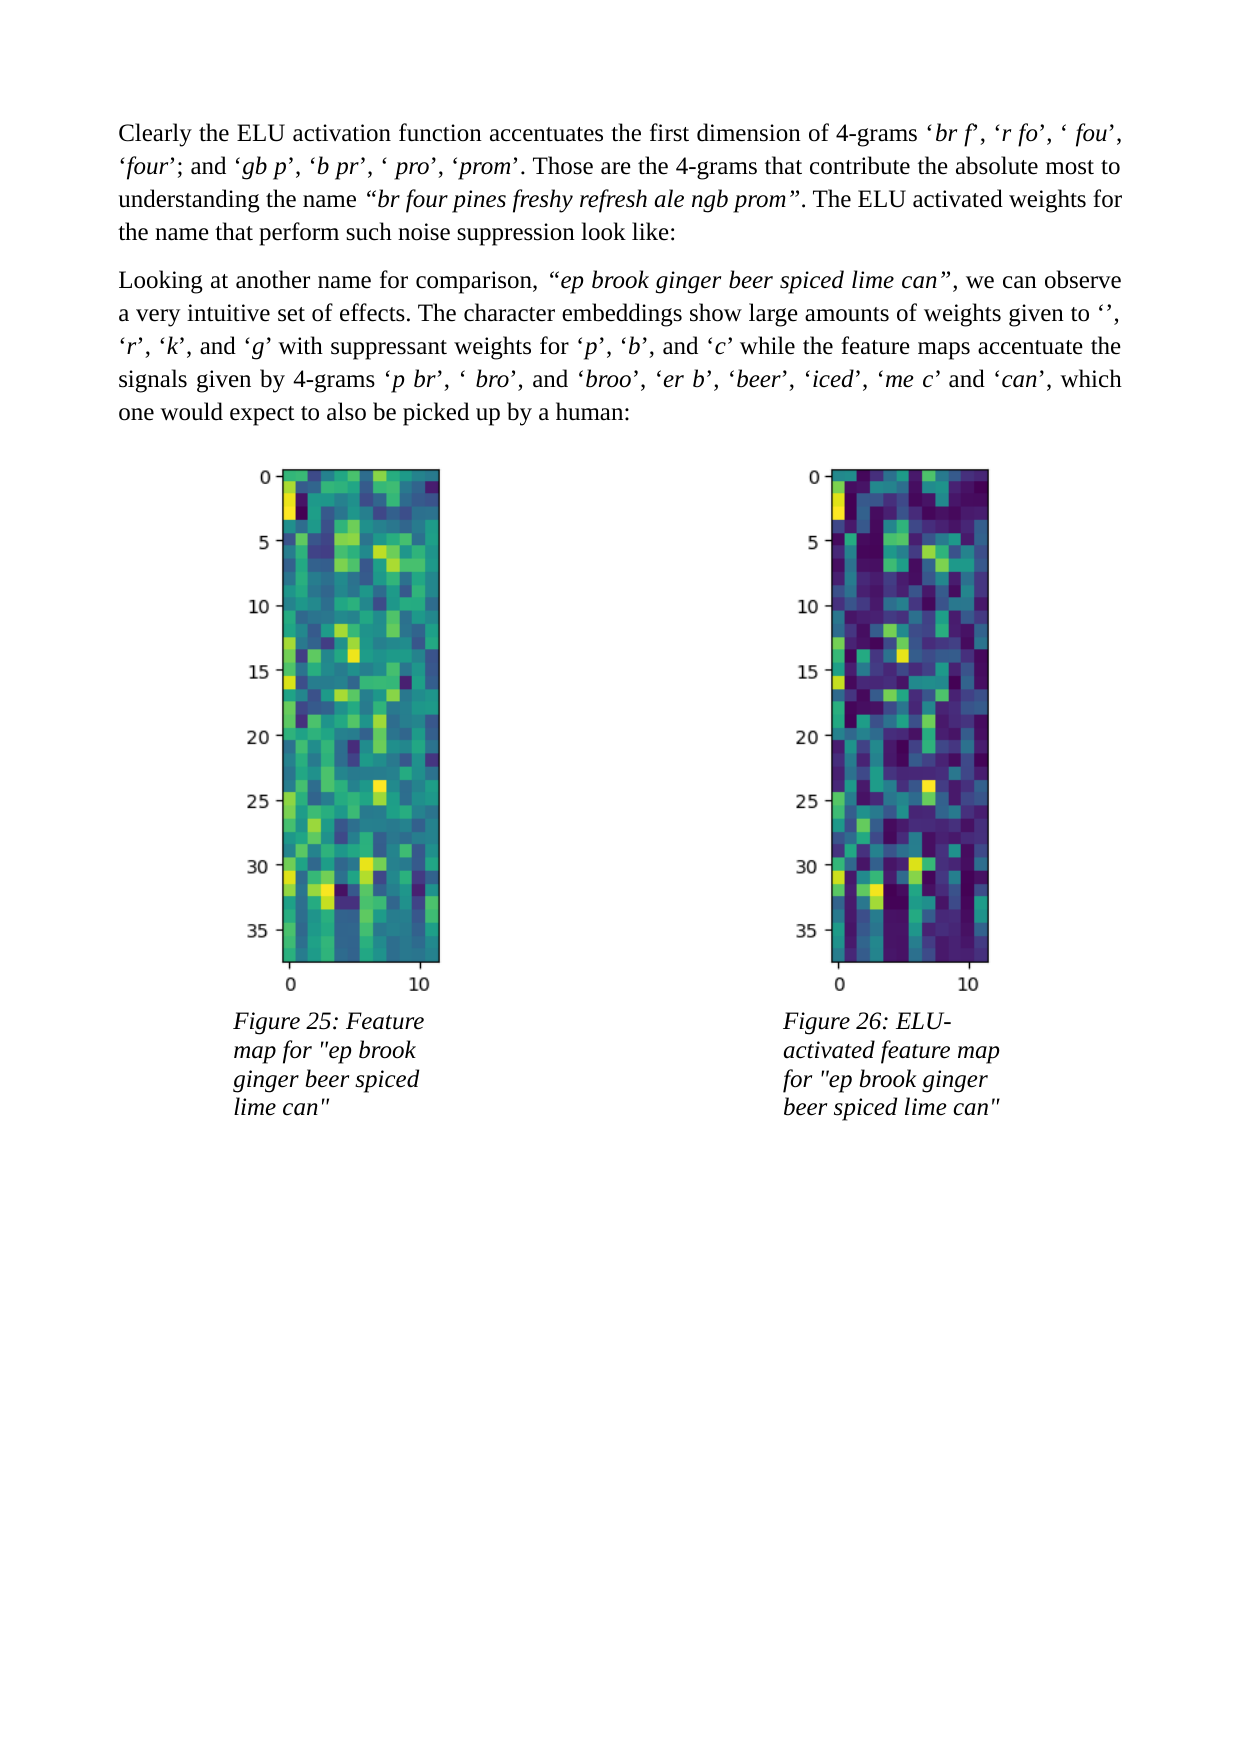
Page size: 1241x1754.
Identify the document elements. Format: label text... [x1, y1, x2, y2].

picture [782, 457, 1001, 1007]
picture [233, 457, 452, 1007]
text Figure 26: ELU-activated feature map for "ep brook ginger beer spiced lime can" [783, 1007, 1001, 1121]
text Figure 25: Feature map for "ep brook ginger beer spiced lime can" [233, 1007, 451, 1121]
text Looking at another name for comparison, “ep brook ginger beer spiced lime can”, we can observe a very intuitive set of effects. The character embeddings show large amounts of weights given to ‘’, ‘r’, ‘k’, and ‘g’ with suppressant weights for ‘p’, ‘b’, and ‘c’ while the feature maps accentuate the signals given by 4-grams ‘p br’, ‘ bro’, and ‘broo’, ‘er b’, ‘beer’, ‘iced’, ‘me c’ and ‘can’, which one would expect to also be picked up by a human: [118, 265, 1122, 426]
text Clearly the ELU activation function accentuates the first dimension of 4-grams ‘br f’, ‘r fo’, ‘ fou’, ‘four’; and ‘gb p’, ‘b pr’, ‘ pro’, ‘prom’. Those are the 4-grams that contribute the absolute most to understanding the name “br four pines freshy refresh ale ngb prom”. The ELU activated weights for the name that perform such noise suppression look like: [118, 118, 1122, 246]
